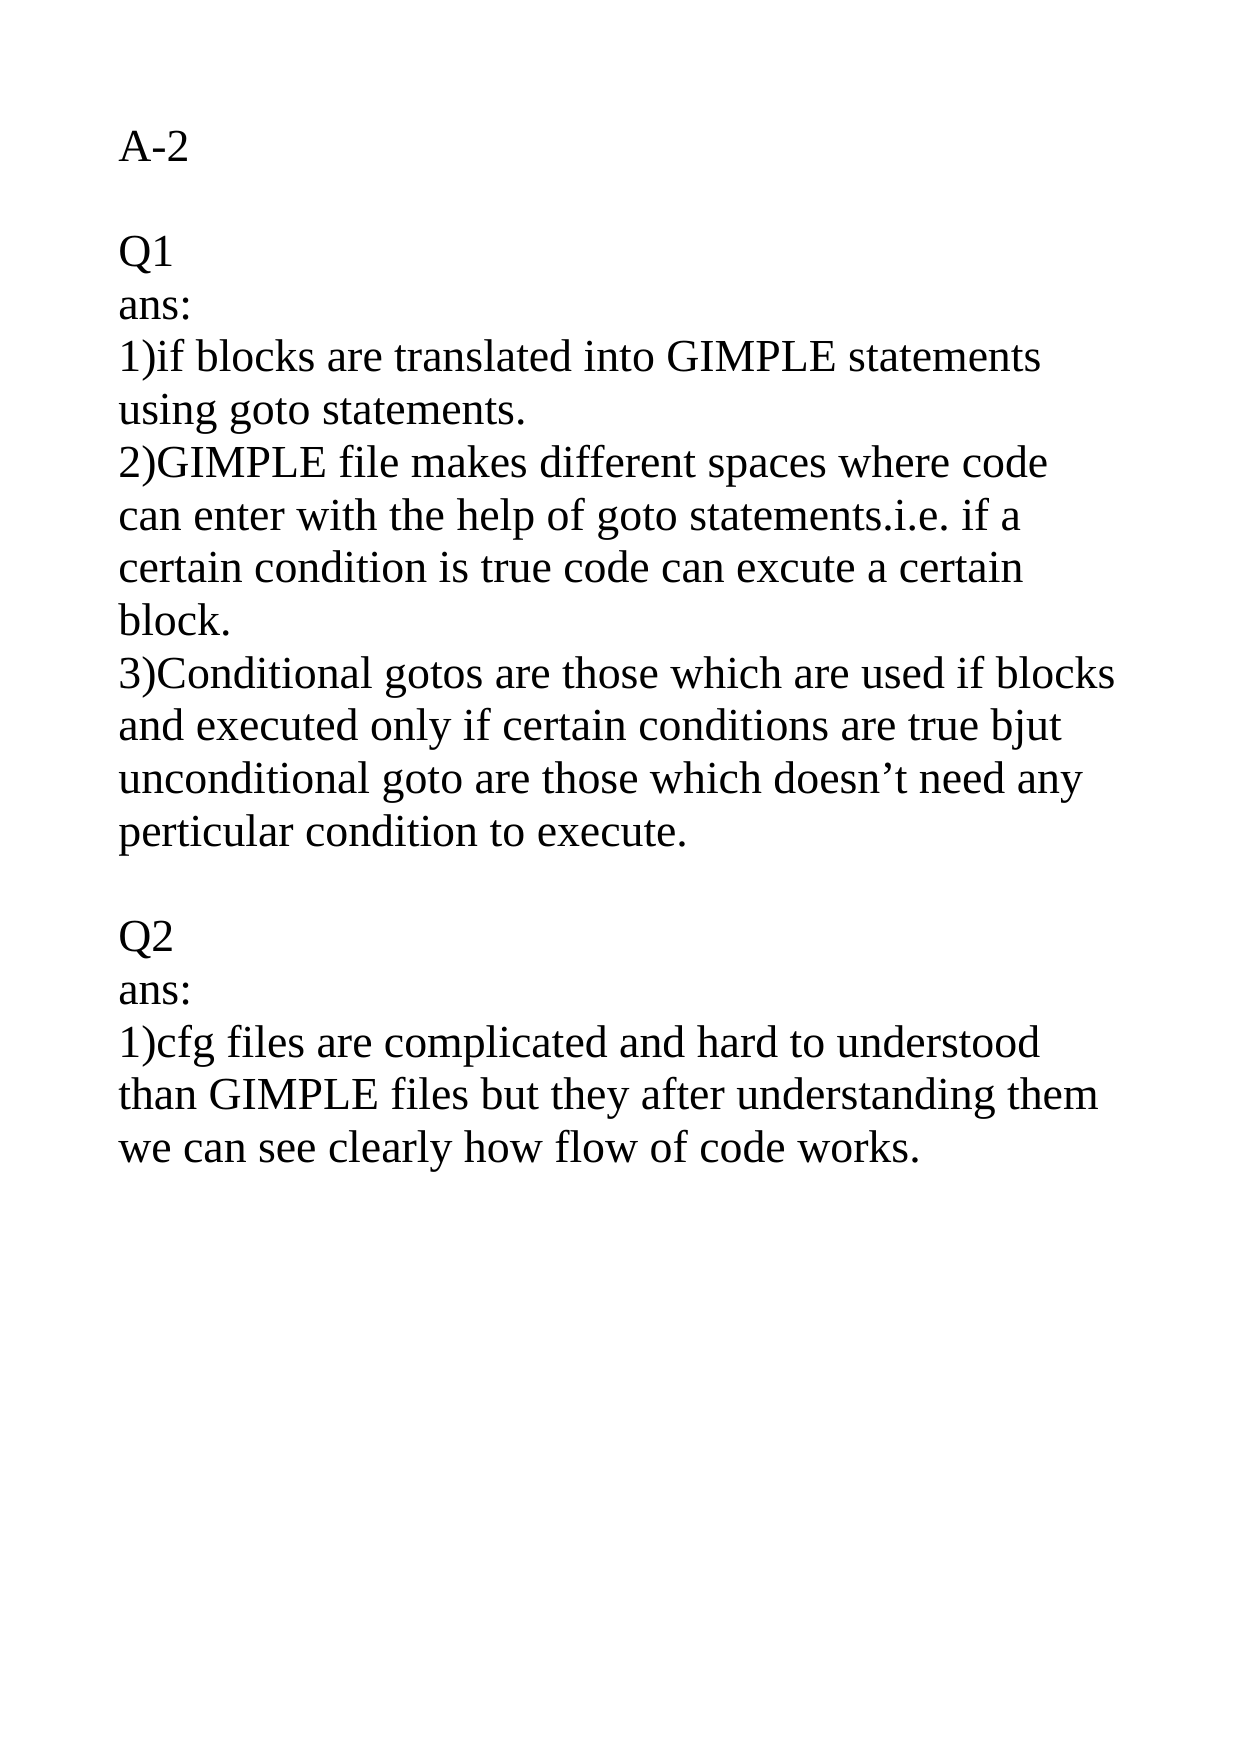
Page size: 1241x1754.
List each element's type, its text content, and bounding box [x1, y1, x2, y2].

text Q2 [118, 909, 1122, 961]
text 3)Conditional gotos are those which are used if blocks and executed only if certain conditions are true bjut unconditional goto are those which doesn’t need any perticular condition to execute. [118, 645, 1122, 856]
text 1)cfg files are complicated and hard to understood than GIMPLE files but they after understanding them we can see clearly how flow of code works. [118, 1014, 1122, 1172]
text A-2 [118, 118, 1122, 171]
text ans: [118, 276, 1122, 329]
text 2)GIMPLE file makes different spaces where code can enter with the help of goto statements.i.e. if a certain condition is true code can excute a certain block. [118, 434, 1122, 645]
text Q1 [118, 223, 1122, 276]
text 1)if blocks are translated into GIMPLE statements using goto statements. [118, 329, 1122, 434]
text ans: [118, 961, 1122, 1014]
